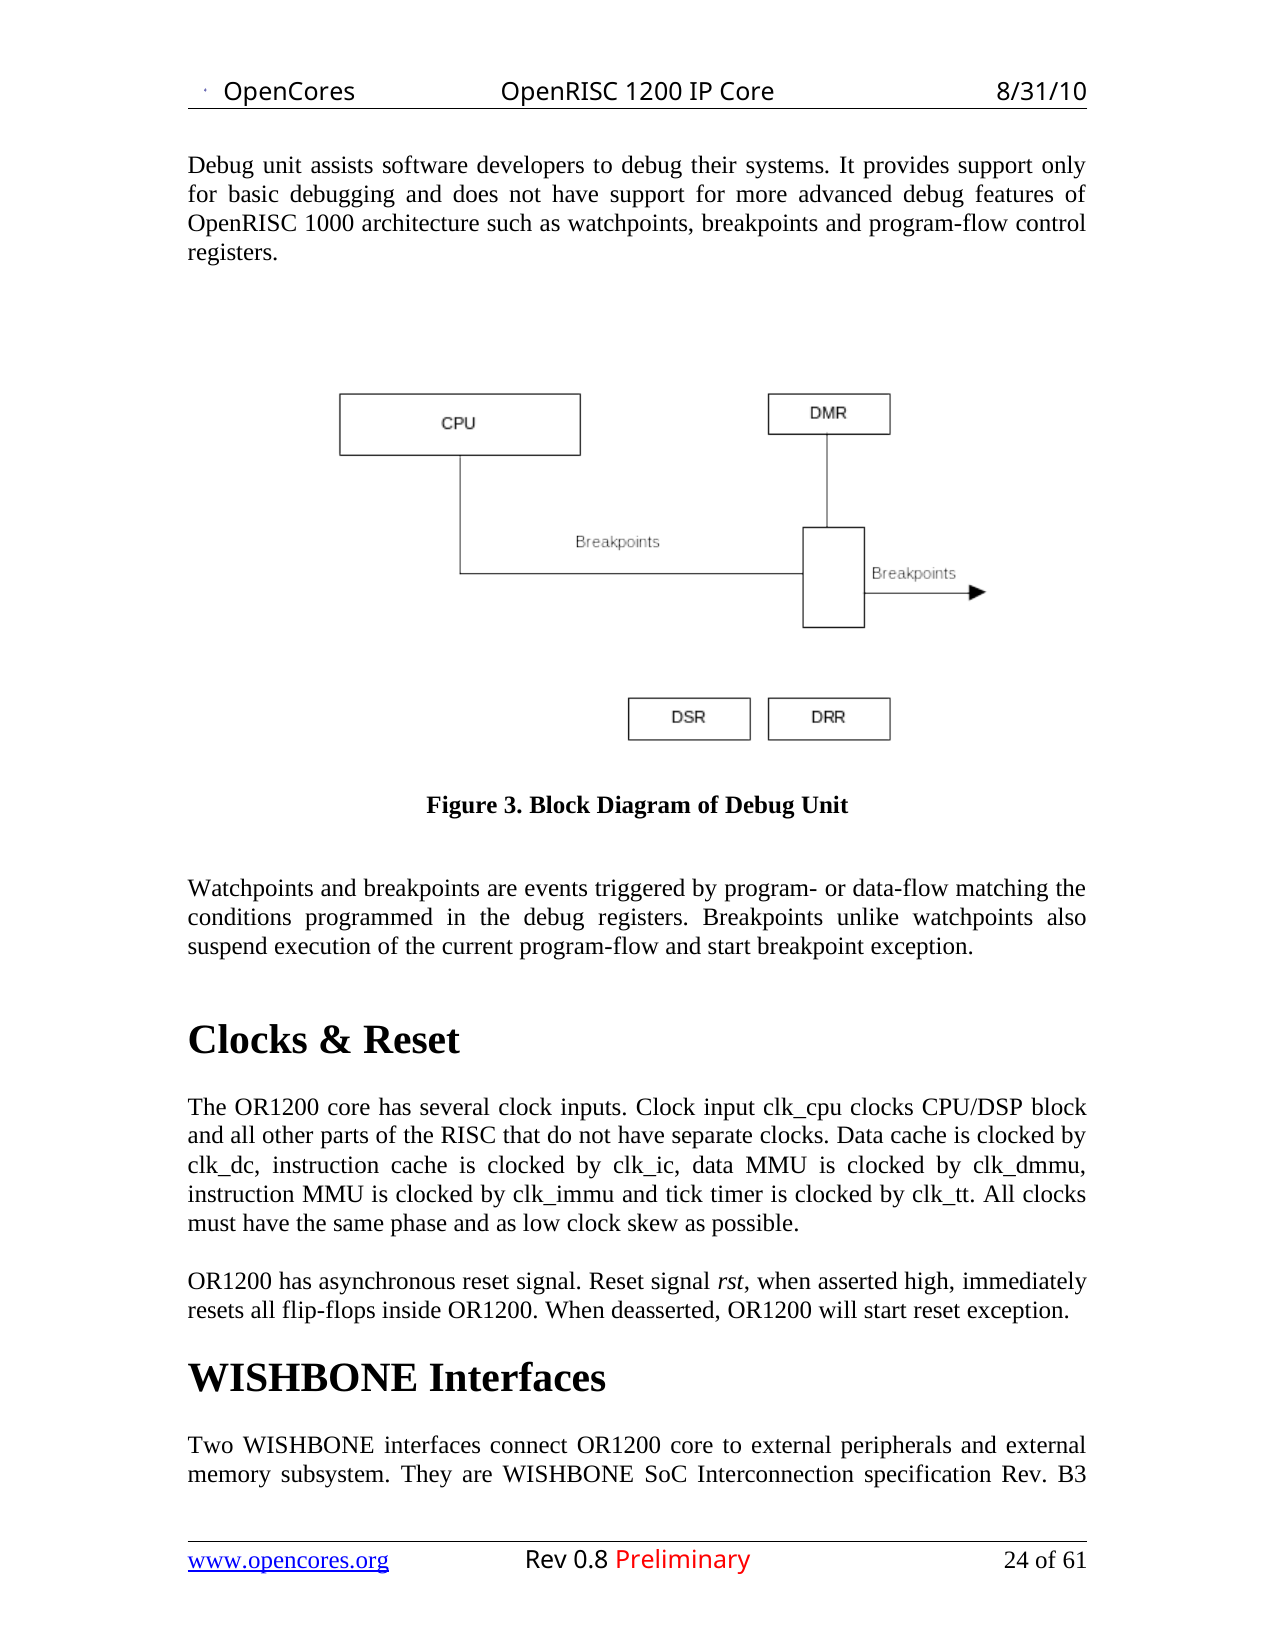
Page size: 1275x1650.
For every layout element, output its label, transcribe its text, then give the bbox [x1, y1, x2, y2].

subtitle Clocks & Reset [187, 1014, 1087, 1062]
text Debug unit assists software developers to debug their systems. It provides support only for basic debugging and does not have support for more advanced debug features of OpenRISC 1000 architecture such as watchpoints, breakpoints and program-flow control registers. [187, 150, 1087, 266]
text Figure 3. Block Diagram of Debug Unit [187, 790, 1087, 819]
text The OR1200 core has several clock inputs. Clock input clk_cpu clocks CPU/DSP block and all other parts of the RISC that do not have separate clocks. Data cache is clocked by clk_dc, instruction cache is clocked by clk_ic, data MMU is clocked by clk_dmmu, instruction MMU is clocked by clk_immu and tick timer is clocked by clk_tt. All clocks must have the same phase and as low clock skew as possible. [187, 1091, 1087, 1237]
text OR1200 has asynchronous reset signal. Reset signal rst, when asserted high, immediately resets all flip-flops inside OR1200. When deasserted, OR1200 will start reset exception. [187, 1266, 1087, 1324]
text Watchpoints and breakpoints are events triggered by program- or data-flow matching the conditions programmed in the debug registers. Breakpoints unlike watchpoints also suspend execution of the current program-flow and start breakpoint exception. [187, 873, 1087, 960]
text Two WISHBONE interfaces connect OR1200 core to external peripherals and external memory subsystem. They are WISHBONE SoC Interconnection specification Rev. B3 [187, 1430, 1087, 1488]
subtitle WISHBONE Interfaces [187, 1353, 1087, 1401]
